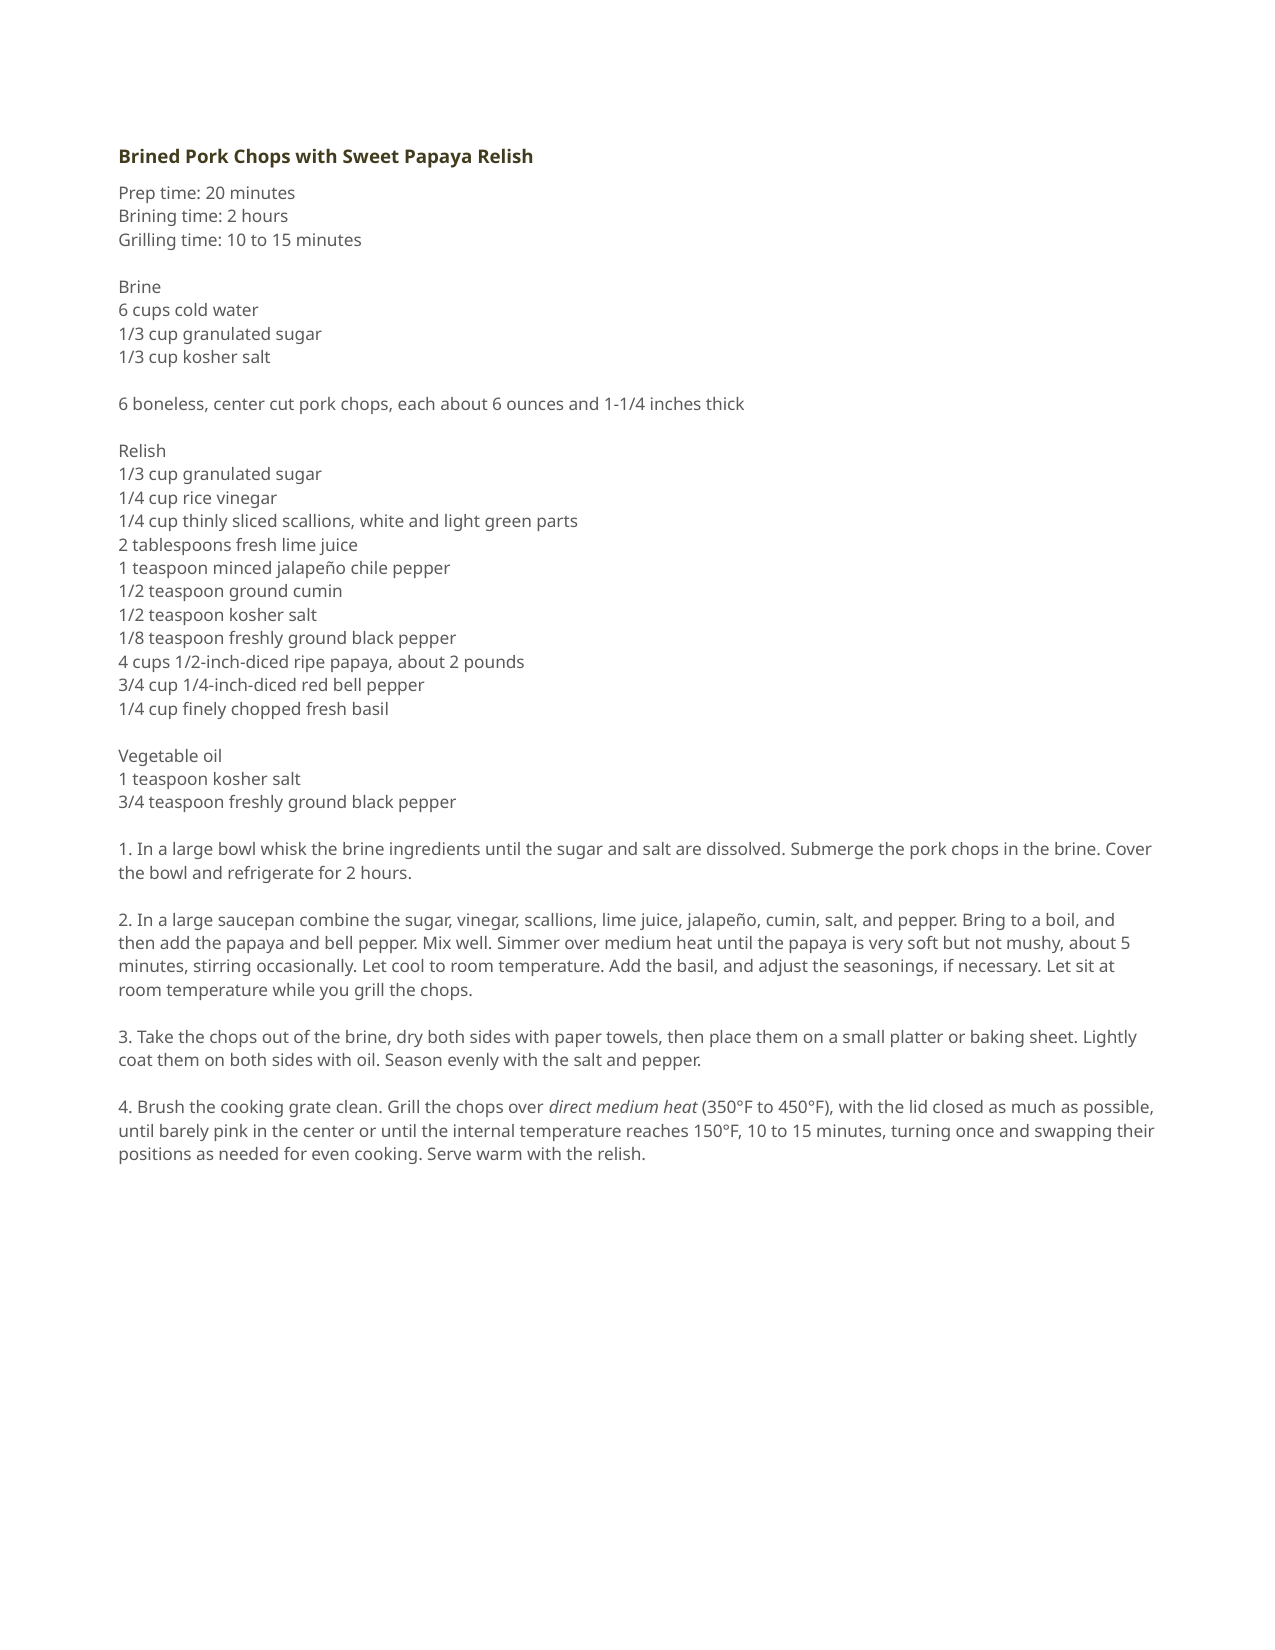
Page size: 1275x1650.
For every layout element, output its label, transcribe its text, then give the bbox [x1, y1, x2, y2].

text Prep time: 20 minutes Brining time: 2 hours Grilling time: 10 to 15 minutes Brine 6 cups cold water 1/3 cup granulated sugar 1/3 cup kosher salt 6 boneless, center cut pork chops, each about 6 ounces and 1-1/4 inches thick Relish 1/3 cup granulated sugar 1/4 cup rice vinegar 1/4 cup thinly sliced scallions, white and light green parts 2 tablespoons fresh lime juice 1 teaspoon minced jalapeño chile pepper 1/2 teaspoon ground cumin 1/2 teaspoon kosher salt 1/8 teaspoon freshly ground black pepper 4 cups 1/2-inch-diced ripe papaya, about 2 pounds 3/4 cup 1/4-inch-diced red bell pepper 1/4 cup finely chopped fresh basil Vegetable oil 1 teaspoon kosher salt 3/4 teaspoon freshly ground black pepper 1. In a large bowl whisk the brine ingredients until the sugar and salt are dissolved. Submerge the pork chops in the brine. Cover the bowl and refrigerate for 2 hours. 2. In a large saucepan combine the sugar, vinegar, scallions, lime juice, jalapeño, cumin, salt, and pepper. Bring to a boil, and then add the papaya and bell pepper. Mix well. Simmer over medium heat until the papaya is very soft but not mushy, about 5 minutes, stirring occasionally. Let cool to room temperature. Add the basil, and adjust the seasonings, if necessary. Let sit at room temperature while you grill the chops. 3. Take the chops out of the brine, dry both sides with paper towels, then place them on a small platter or baking sheet. Lightly coat them on both sides with oil. Season evenly with the salt and pepper. 4. Brush the cooking grate clean. Grill the chops over direct medium heat (350°F to 450°F), with the lid closed as much as possible, until barely pink in the center or until the internal temperature reaches 150°F, 10 to 15 minutes, turning once and swapping their positions as needed for even cooking. Serve warm with the relish. [118, 181, 1157, 1166]
subtitle Brined Pork Chops with Sweet Papaya Relish [118, 143, 1157, 169]
